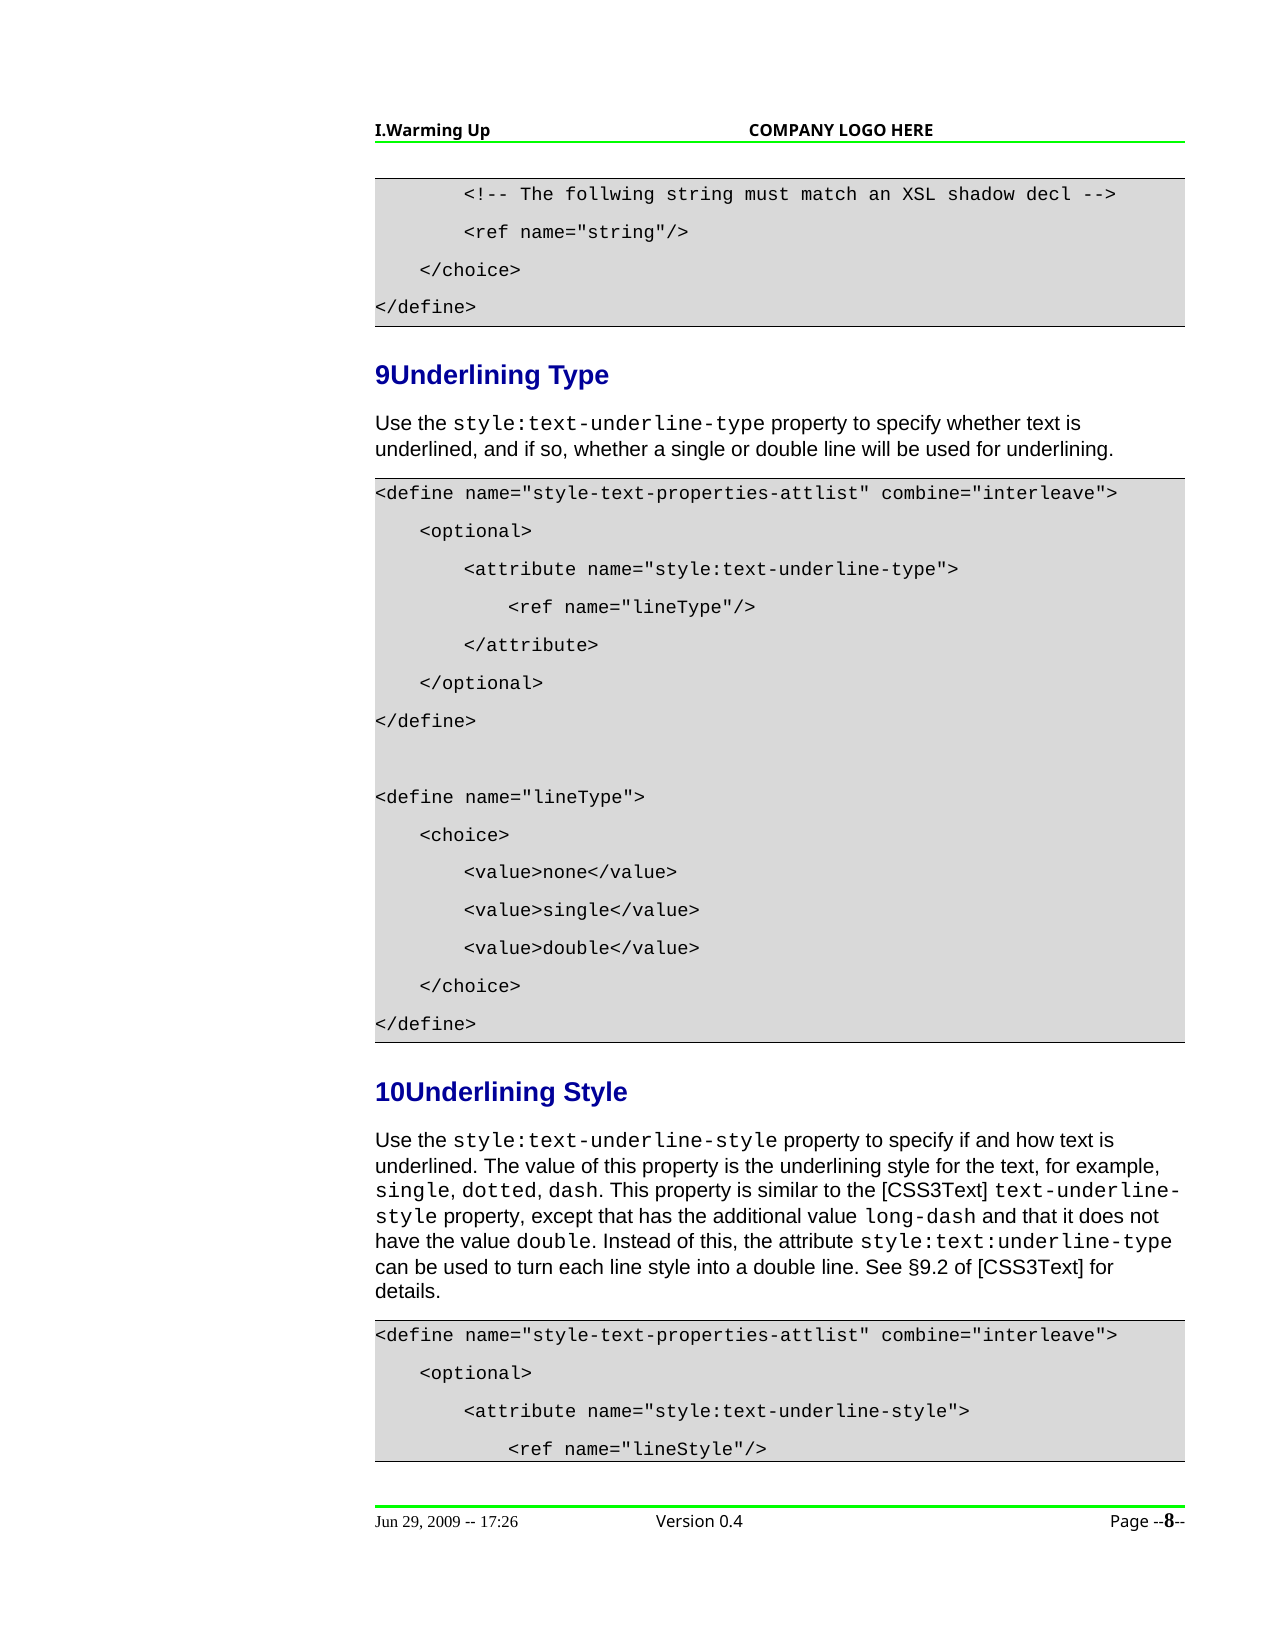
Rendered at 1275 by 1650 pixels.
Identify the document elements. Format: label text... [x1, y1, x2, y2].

text <value>none</value> [375, 857, 1185, 884]
text <define name="style-text-properties-attlist" combine="interleave"> [375, 1321, 1185, 1347]
text <optional> [375, 516, 1185, 543]
text <!-- The follwing string must match an XSL shadow decl --> [375, 179, 1185, 206]
text <attribute name="style:text-underline-type"> [375, 553, 1185, 581]
text </define> [375, 1008, 1185, 1042]
subtitle Underlining Type [375, 359, 1185, 390]
text <attribute name="style:text-underline-style"> [375, 1396, 1185, 1423]
text <ref name="lineStyle"/> [375, 1433, 1185, 1461]
text Use the style:text-underline-type property to specify whether text is underlined, and if so, whether a single or double line will be used for underlining. [375, 411, 1185, 461]
text </attribute> [375, 629, 1185, 657]
text <define name="style-text-properties-attlist" combine="interleave"> [375, 479, 1185, 505]
text </choice> [375, 971, 1185, 998]
text </define> [375, 705, 1185, 733]
text <ref name="lineType"/> [375, 591, 1185, 619]
text Use the style:text-underline-style property to specify if and how text is underlined. The value of this property is the underlining style for the text, for example, single, dotted, dash. This property is similar to the [CSS3Text] text-underline-style property, except that has the additional value long-dash and that it does not have the value double. Instead of this, the attribute style:text:underline-type can be used to turn each line style into a double line. See §9.2 of [CSS3Text] for details. [375, 1128, 1185, 1303]
subtitle Underlining Style [375, 1076, 1185, 1107]
text </optional> [375, 667, 1185, 695]
text </define> [375, 292, 1185, 326]
text <ref name="string"/> [375, 216, 1185, 244]
text <define name="lineType"> [375, 781, 1185, 809]
text <choice> [375, 819, 1185, 847]
text <value>double</value> [375, 933, 1185, 960]
text </choice> [375, 254, 1185, 282]
text <value>single</value> [375, 895, 1185, 922]
text <optional> [375, 1358, 1185, 1385]
